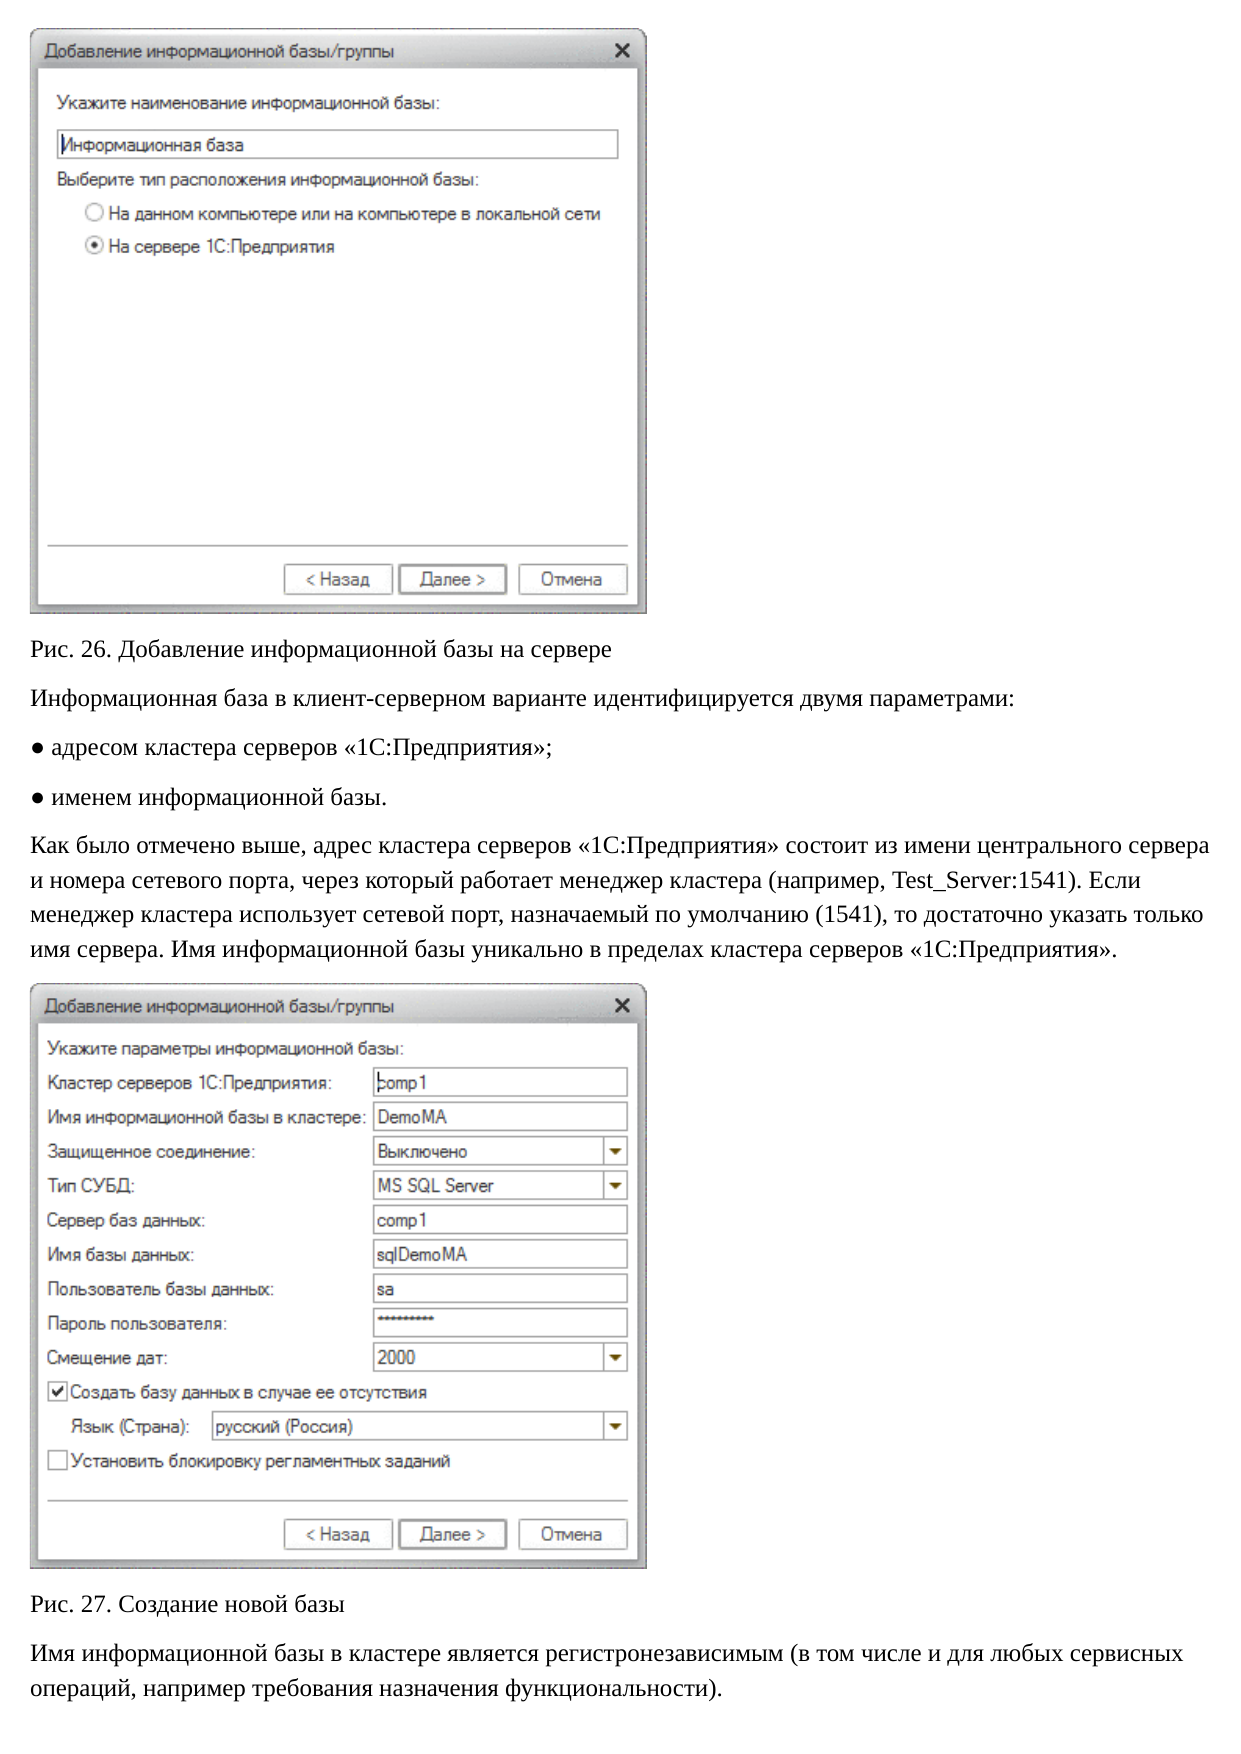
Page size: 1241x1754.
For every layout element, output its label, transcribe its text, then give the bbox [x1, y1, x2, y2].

text Рис. 27. Создание новой базы [30, 1589, 1211, 1618]
text ● адресом кластера серверов «1С:Предприятия»; [30, 732, 1211, 761]
text Имя информационной базы в кластере является регистронезависимым (в том числе и для любых сервисных операций, например требования назначения функциональности). [30, 1638, 1211, 1702]
text Рис. 26. Добавление информационной базы на сервере [30, 634, 1211, 663]
text ● именем информационной базы. [30, 782, 1211, 810]
picture [29, 28, 647, 614]
text Как было отмечено выше, адрес кластера серверов «1С:Предприятия» состоит из имени центрального сервера и номера сетевого порта, через который работает менеджер кластера (например, Test_Server:1541). Если менеджер кластера использует сетевой порт, назначаемый по умолчанию (1541), то достаточно указать только имя сервера. Имя информационной базы уникально в пределах кластера серверов «1С:Предприятия». [30, 831, 1211, 963]
picture [29, 983, 647, 1569]
text Информационная база в клиент-серверном варианте идентифицируется двумя параметрами: [30, 683, 1211, 712]
